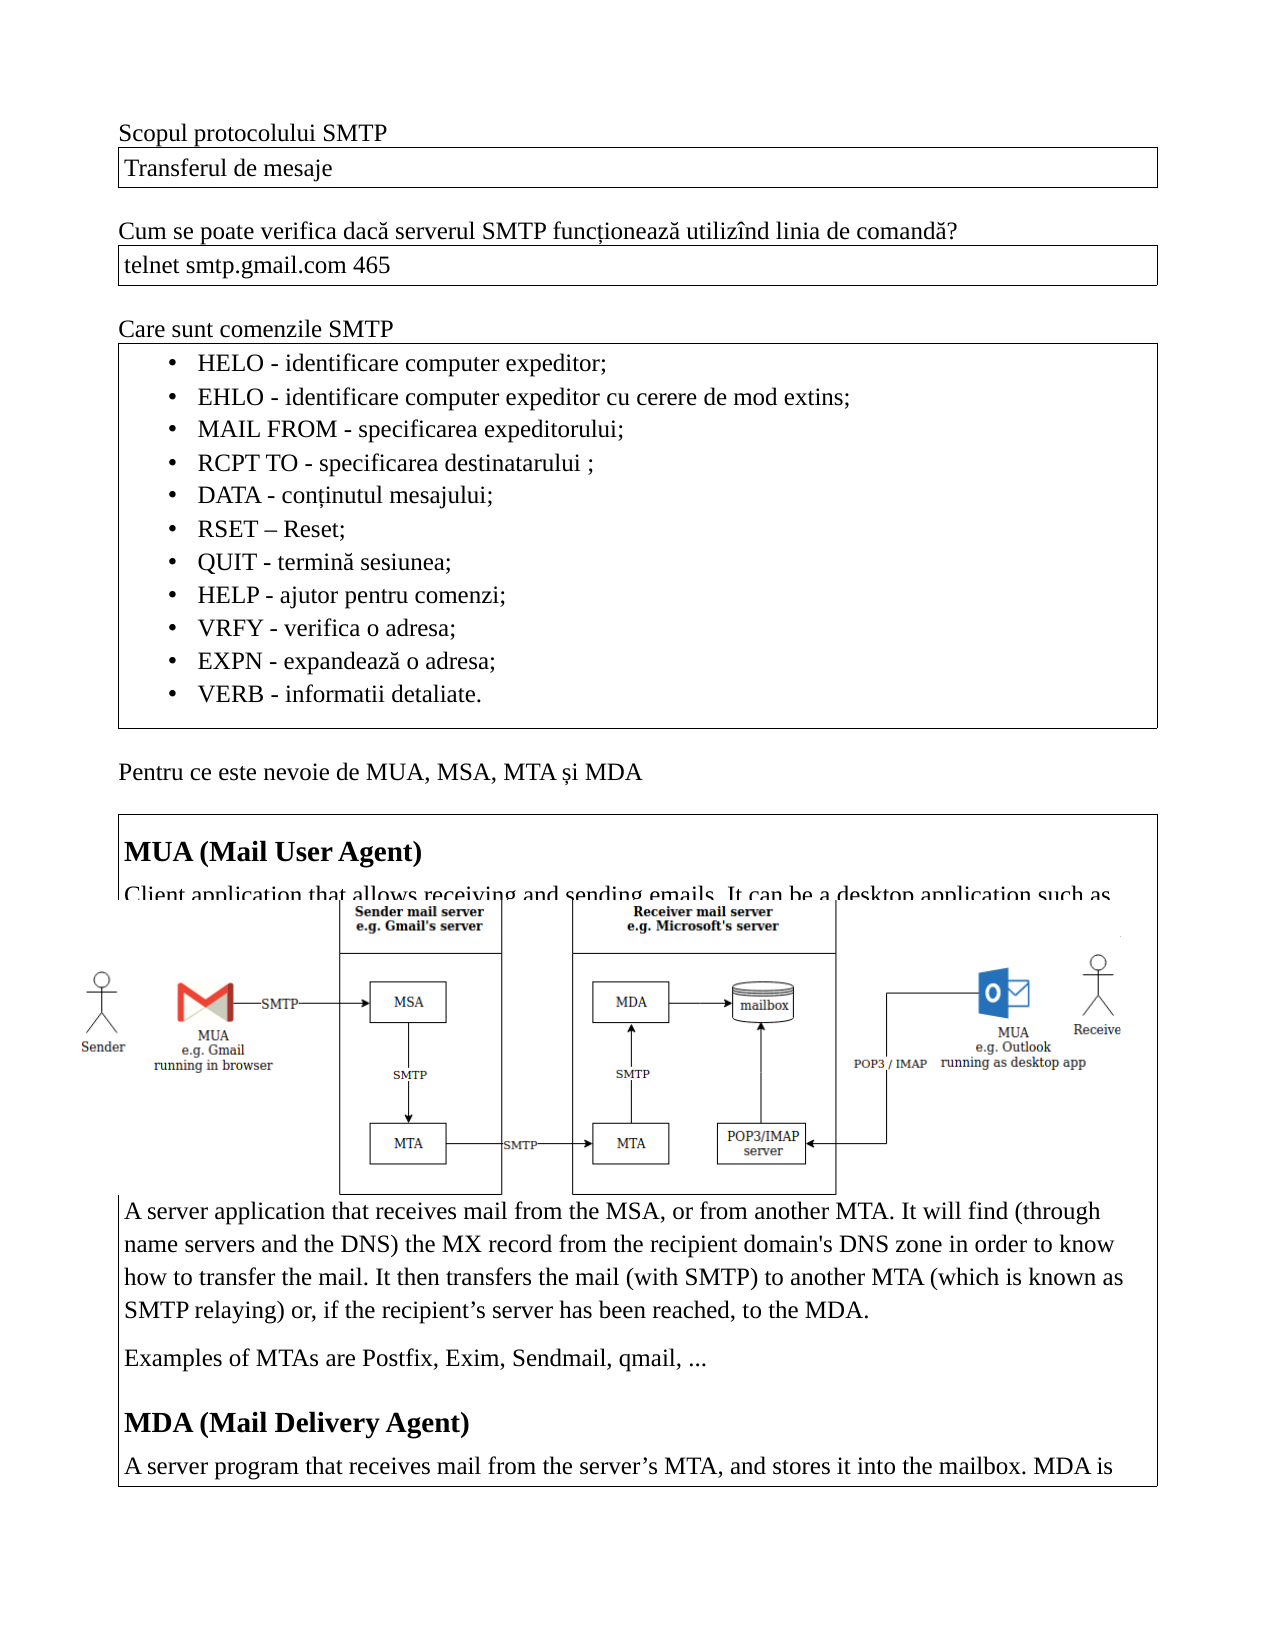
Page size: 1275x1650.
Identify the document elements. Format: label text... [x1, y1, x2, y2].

table_header telnet smtp.gmail.com 465 [119, 246, 1157, 285]
table_header HELO - identificare computer expeditor; EHLO - identificare computer expeditor cu cerere de mod extins; MAIL FROM - specificarea expeditorului; RCPT TO - specificarea destinatarului ; DATA - conținutul mesajului; RSET – Reset; QUIT - termină sesiunea; HELP - ajutor pentru comenzi; VRFY - verifica o adresa; EXPN - expandează o adresa; VERB - informatii detaliate. [119, 344, 1157, 728]
text Cum se poate verifica dacă serverul SMTP funcționează utilizînd linia de comandă? [118, 216, 1157, 245]
table_header MUA (Mail User Agent) Client application that allows receiving and sending emails. It can be a desktop application such as Microsoft Outlook/Thunderbird/… or web-based such as Gmail/Hotmail/… (the latter is also called Webmail). MSA (Mail Submission Agent) A server program that receives mail from an MUA, checks for any errors, and transfers it (with SMTP) to the MTA hosted on the same server. MTA (Mail Transfer Agent) A server application that receives mail from the MSA, or from another MTA. It will find (through name servers and the DNS) the MX record from the recipient domain's DNS zone in order to know how to transfer the mail. It then transfers the mail (with SMTP) to another MTA (which is known as SMTP relaying) or, if the recipient’s server has been reached, to the MDA. Examples of MTAs are Postfix, Exim, Sendmail, qmail, ... MDA (Mail Delivery Agent) A server program that receives mail from the server’s MTA, and stores it into the mailbox. MDA is [119, 815, 1157, 1486]
text Pentru ce este nevoie de MUA, MSA, MTA și MDA [118, 757, 1157, 785]
table_header Transferul de mesaje [119, 148, 1157, 187]
text Scopul protocolului SMTP [118, 118, 1157, 147]
picture [81, 900, 1121, 1195]
text Care sunt comenzile SMTP [118, 314, 1157, 343]
